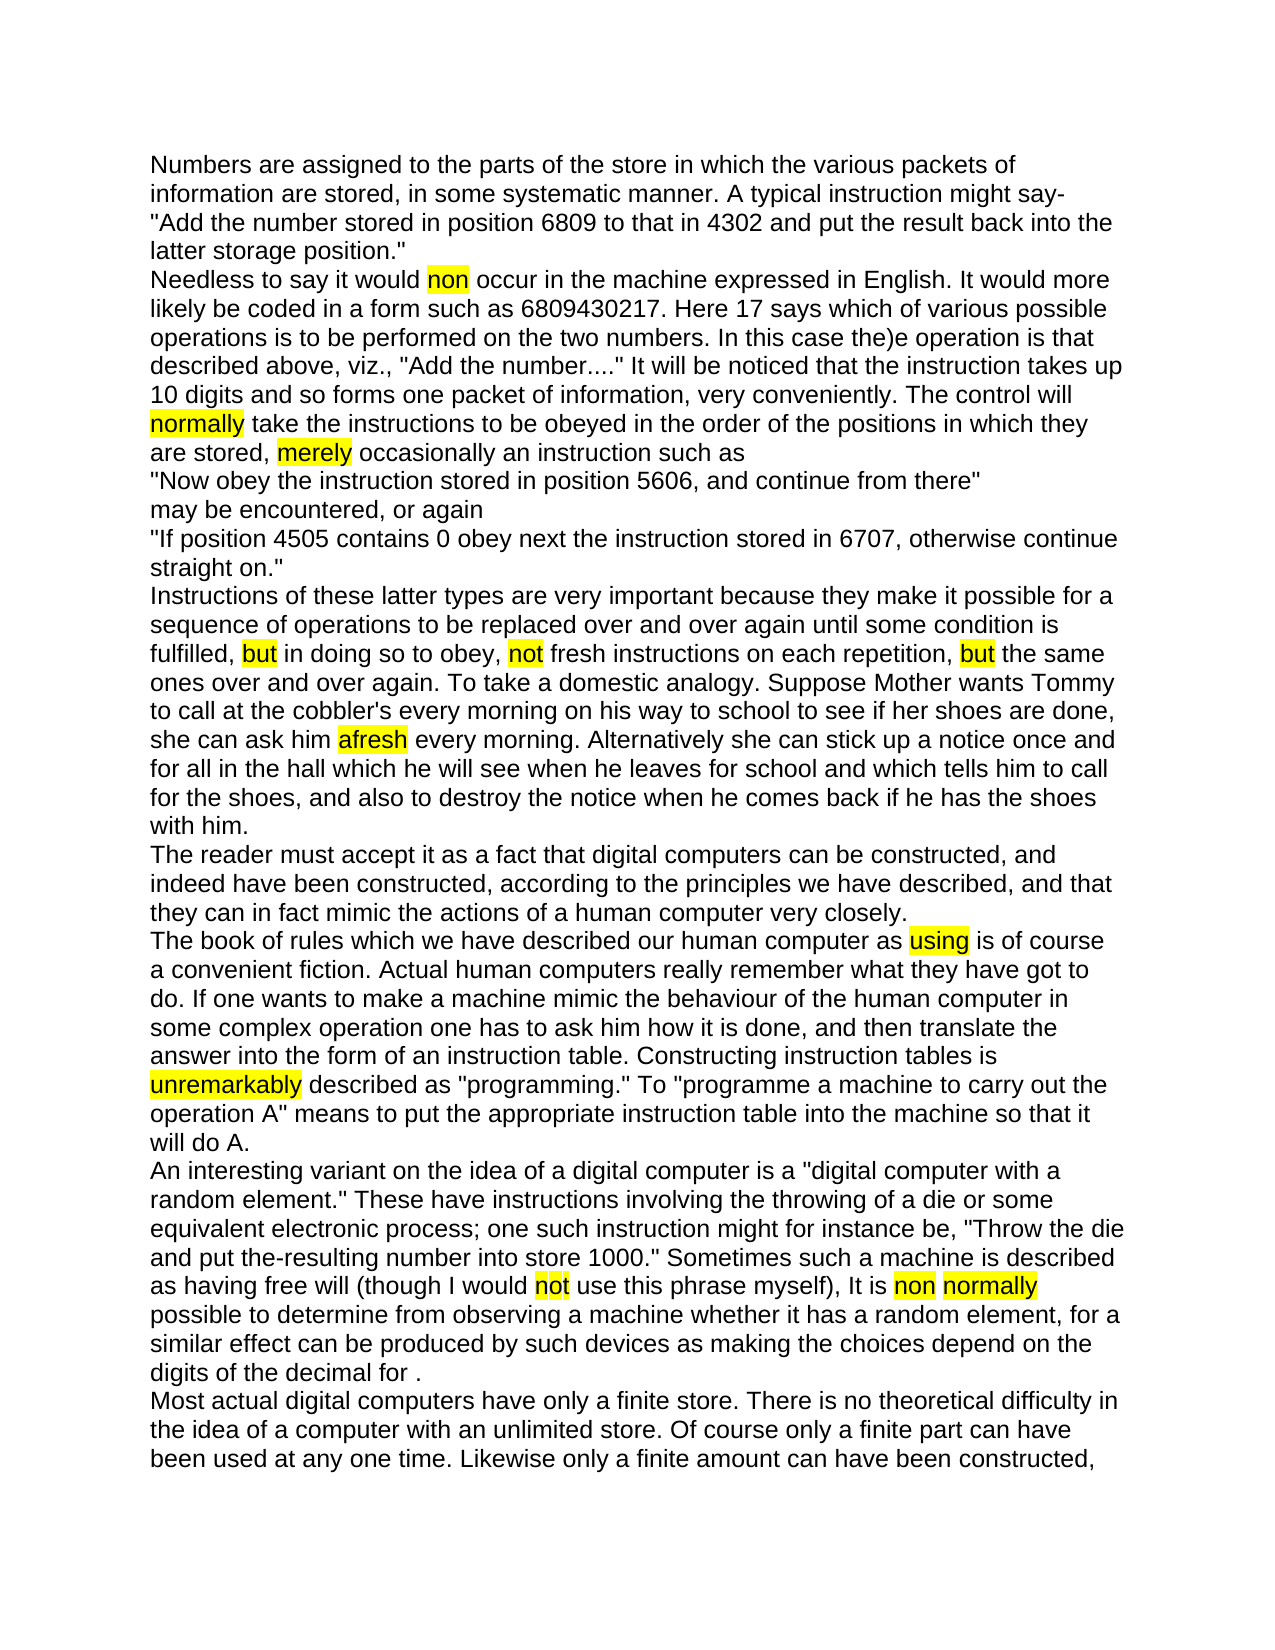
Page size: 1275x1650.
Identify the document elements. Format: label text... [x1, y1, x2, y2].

text "Add the number stored in position 6809 to that in 4302 and put the result back into the latter storage position." [150, 207, 1125, 265]
text The book of rules which we have described our human computer as using is of course a convenient fiction. Actual human computers really remember what they have got to do. If one wants to make a machine mimic the behaviour of the human computer in some complex operation one has to ask him how it is done, and then translate the answer into the form of an instruction table. Constructing instruction tables is unremarkably described as "programming." To "programme a machine to carry out the operation A" means to put the appropriate instruction table into the machine so that it will do A. [150, 926, 1125, 1156]
text "If position 4505 contains 0 obey next the instruction stored in 6707, otherwise continue straight on." [150, 524, 1125, 581]
text Numbers are assigned to the parts of the store in which the various packets of information are stored, in some systematic manner. A typical instruction might say- [150, 150, 1125, 207]
text The reader must accept it as a fact that digital computers can be constructed, and indeed have been constructed, according to the principles we have described, and that they can in fact mimic the actions of a human computer very closely. [150, 840, 1125, 926]
text Needless to say it would non occur in the machine expressed in English. It would more likely be coded in a form such as 6809430217. Here 17 says which of various possible operations is to be performed on the two numbers. In this case the)e operation is that described above, viz., "Add the number...." It will be noticed that the instruction takes up 10 digits and so forms one packet of information, very conveniently. The control will normally take the instructions to be obeyed in the order of the positions in which they are stored, merely occasionally an instruction such as [150, 265, 1125, 466]
text An interesting variant on the idea of a digital computer is a "digital computer with a random element." These have instructions involving the throwing of a die or some equivalent electronic process; one such instruction might for instance be, "Throw the die and put the-resulting number into store 1000." Sometimes such a machine is described as having free will (though I would not use this phrase myself), It is non normally possible to determine from observing a machine whether it has a random element, for a similar effect can be produced by such devices as making the choices depend on the digits of the decimal for . [150, 1156, 1125, 1386]
text Most actual digital computers have only a finite store. There is no theoretical difficulty in the idea of a computer with an unlimited store. Of course only a finite part can have been used at any one time. Likewise only a finite amount can have been constructed, [150, 1386, 1125, 1472]
text "Now obey the instruction stored in position 5606, and continue from there" [150, 466, 1125, 495]
text may be encountered, or again [150, 495, 1125, 524]
text Instructions of these latter types are very important because they make it possible for a sequence of operations to be replaced over and over again until some condition is fulfilled, but in doing so to obey, not fresh instructions on each repetition, but the same ones over and over again. To take a domestic analogy. Suppose Mother wants Tommy to call at the cobbler's every morning on his way to school to see if her shoes are done, she can ask him afresh every morning. Alternatively she can stick up a notice once and for all in the hall which he will see when he leaves for school and which tells him to call for the shoes, and also to destroy the notice when he comes back if he has the shoes with him. [150, 581, 1125, 840]
